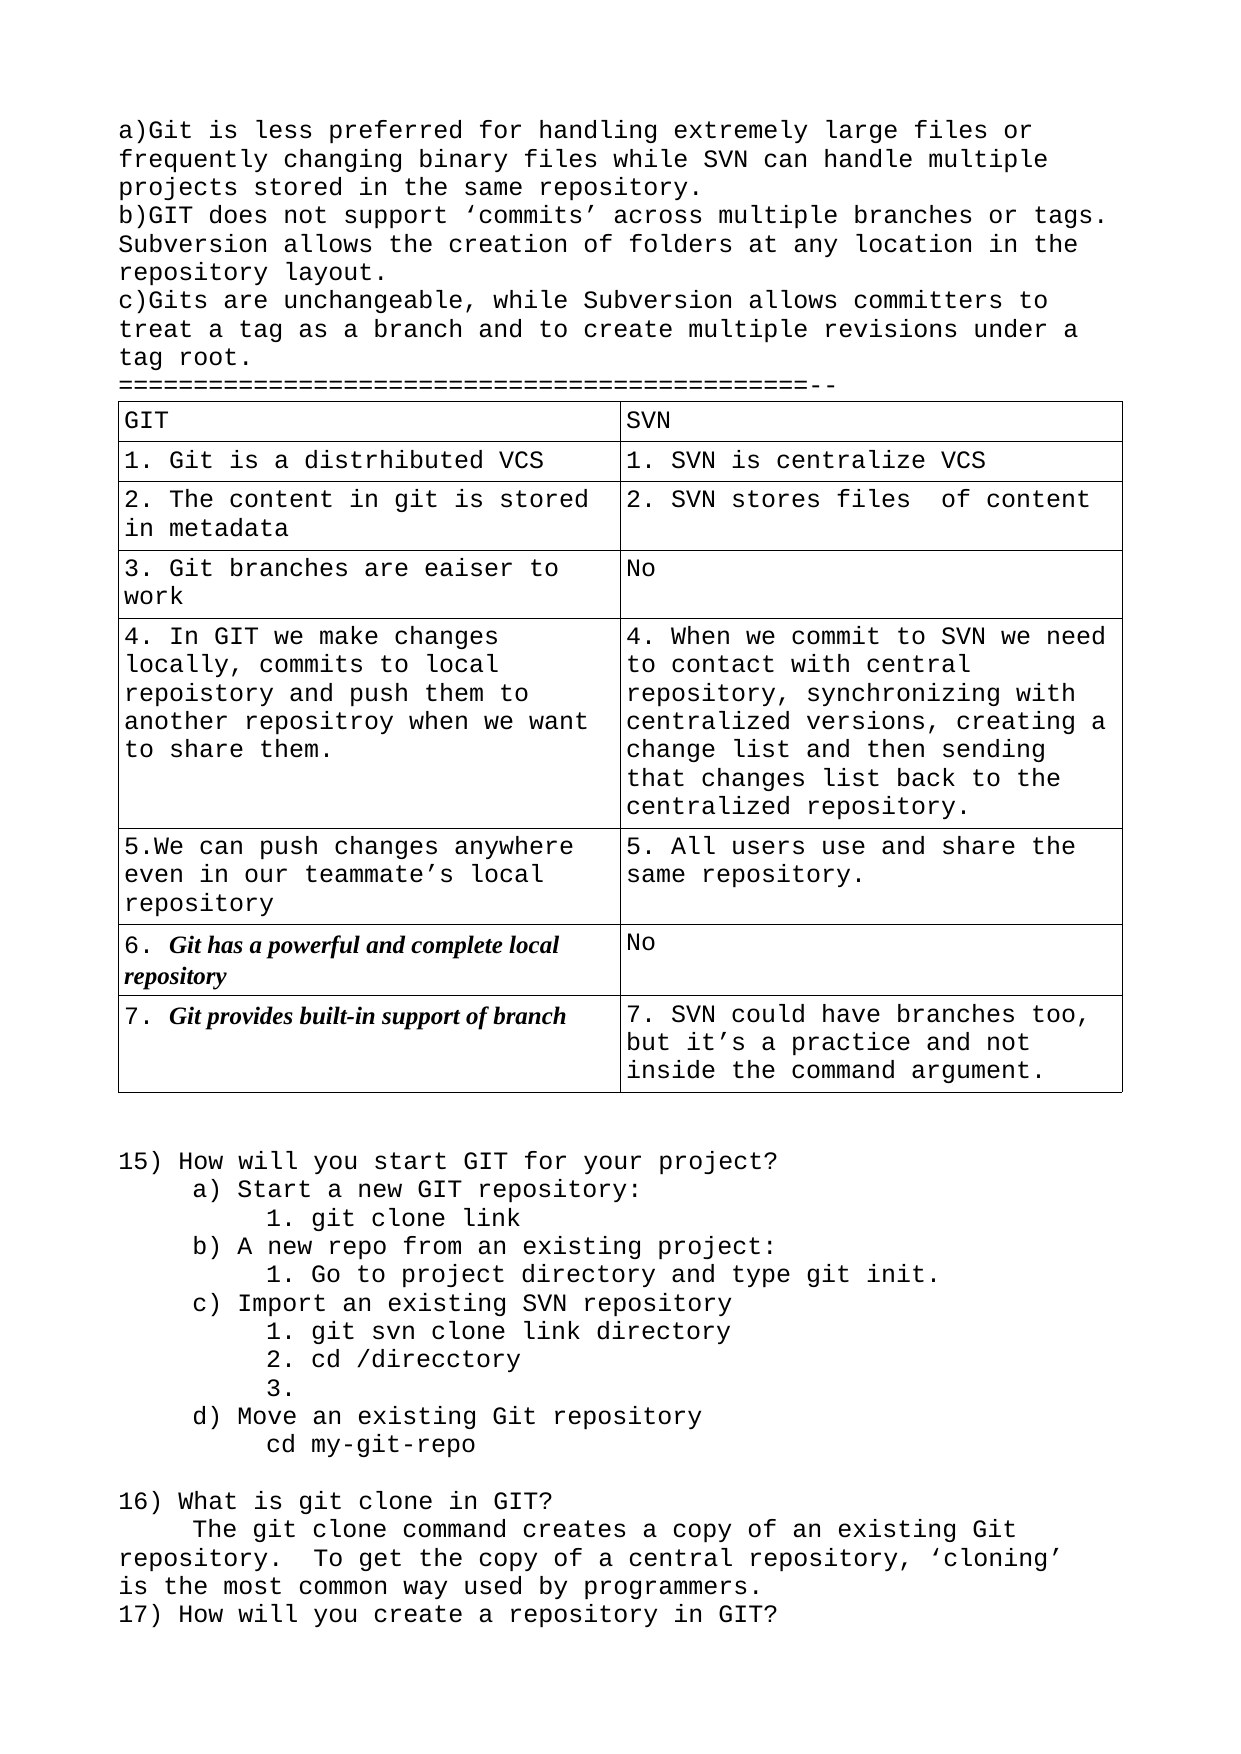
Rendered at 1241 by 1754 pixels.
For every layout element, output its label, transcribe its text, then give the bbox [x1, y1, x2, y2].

text c)Gits are unchangeable, while Subversion allows committers to treat a tag as a branch and to create multiple revisions under a tag root. [118, 288, 1122, 373]
text c) Import an existing SVN repository [118, 1290, 1122, 1319]
table_cell No [621, 551, 1122, 618]
table_cell 4. When we commit to SVN we need to contact with central repository, synchronizing with centralized versions, creating a change list and then sending that changes list back to the centralized repository. [621, 619, 1122, 828]
table_cell 1. Git is a distrhibuted VCS [119, 442, 620, 481]
text 16) What is git clone in GIT? [118, 1489, 1122, 1517]
text 3. [118, 1375, 1122, 1404]
text a) Start a new GIT repository: [118, 1177, 1122, 1205]
text b) A new repo from an existing project: [118, 1234, 1122, 1262]
table_cell 6. Git has a powerful and complete local repository [119, 925, 620, 995]
table_cell 7. Git provides built-in support of branch [119, 996, 620, 1092]
text b)GIT does not support ‘commits’ across multiple branches or tags. Subversion allows the creation of folders at any location in the repository layout. [118, 203, 1122, 288]
table_cell 3. Git branches are eaiser to work [119, 551, 620, 618]
table_header SVN [621, 402, 1122, 441]
text ==============================================-- [118, 373, 1122, 401]
table_header GIT [119, 402, 620, 441]
table_cell 5.We can push changes anywhere even in our teammate’s local repository [119, 829, 620, 924]
table_cell 7. SVN could have branches too, but it’s a practice and not inside the command argument. [621, 996, 1122, 1092]
text 2. cd /direcctory [118, 1347, 1122, 1375]
text d) Move an existing Git repository [118, 1404, 1122, 1432]
table_cell 4. In GIT we make changes locally, commits to local repoistory and push them to another repositroy when we want to share them. [119, 619, 620, 828]
text 15) How will you start GIT for your project? [118, 1149, 1122, 1177]
table_cell 5. All users use and share the same repository. [621, 829, 1122, 924]
text cd my-git-repo [118, 1432, 1122, 1460]
table_cell 2. The content in git is stored in metadata [119, 482, 620, 549]
text 1. git clone link [118, 1205, 1122, 1234]
text 1. git svn clone link directory [118, 1319, 1122, 1347]
table_cell No [621, 925, 1122, 995]
table_cell 1. SVN is centralize VCS [621, 442, 1122, 481]
text a)Git is less preferred for handling extremely large files or frequently changing binary files while SVN can handle multiple projects stored in the same repository. [118, 118, 1122, 203]
text The git clone command creates a copy of an existing Git repository. To get the copy of a central repository, ‘cloning’ is the most common way used by programmers. [118, 1517, 1122, 1602]
text 17) How will you create a repository in GIT? [118, 1602, 1122, 1630]
text 1. Go to project directory and type git init. [118, 1262, 1122, 1290]
table_cell 2. SVN stores files of content [621, 482, 1122, 549]
